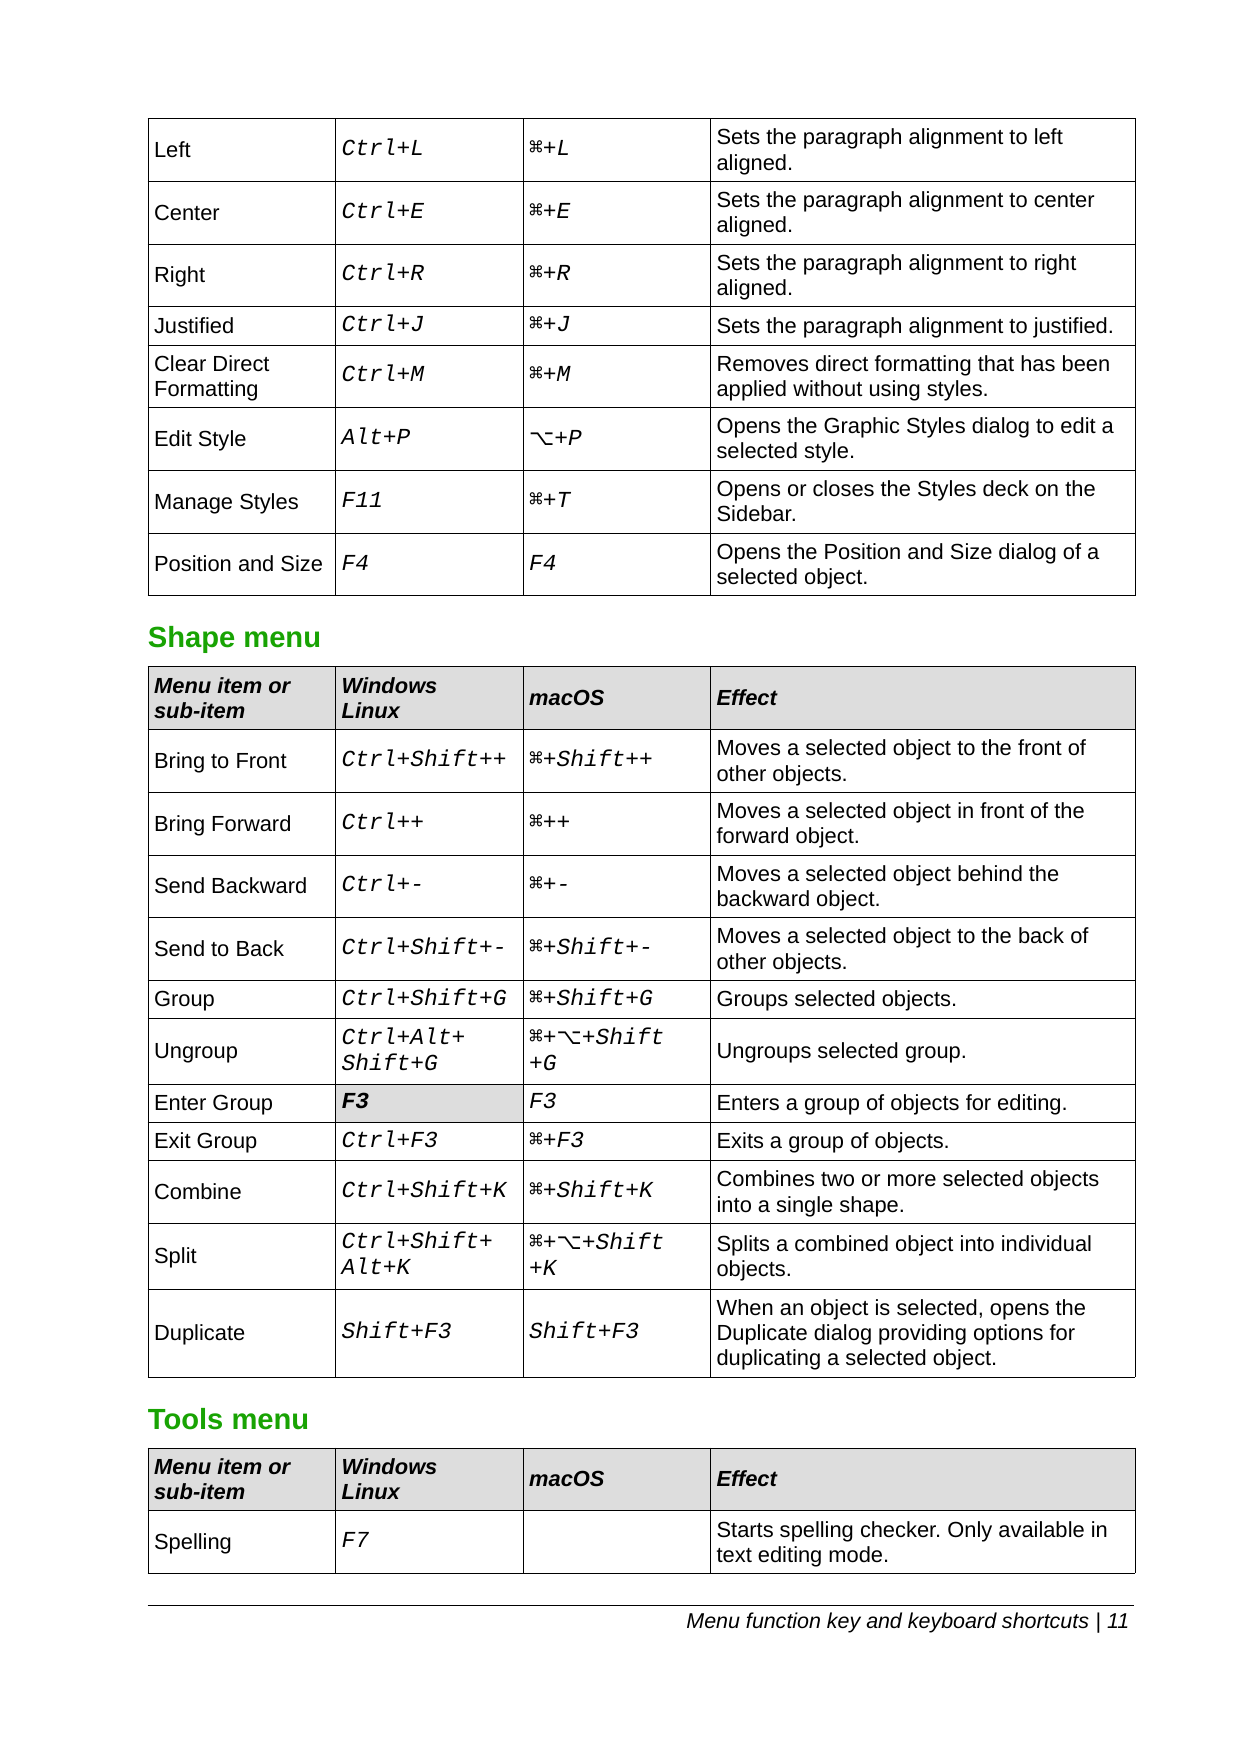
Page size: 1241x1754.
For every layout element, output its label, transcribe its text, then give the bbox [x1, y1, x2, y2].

table_cell Edit Style [149, 408, 335, 470]
table_cell [524, 1511, 710, 1573]
table_cell Sets the paragraph alignment to right aligned. [711, 245, 1135, 306]
table_cell Removes direct formatting that has been applied without using styles. [711, 346, 1135, 407]
table_cell Moves a selected object behind the backward object. [711, 856, 1135, 917]
table_cell F11 [336, 471, 523, 533]
table_header Windows Linux [336, 1449, 523, 1510]
table_cell Clear Direct Formatting [149, 346, 335, 407]
table_cell Exits a group of objects. [711, 1123, 1135, 1160]
table_cell Opens the Position and Size dialog of a selected object. [711, 534, 1135, 595]
table_cell Ctrl+F3 [336, 1123, 523, 1160]
table_cell Ctrl+M [336, 346, 523, 407]
table_cell Ctrl+Shift+G [336, 981, 523, 1018]
table_cell ⌘+⌥+Shift +K [524, 1224, 710, 1289]
table_cell ⌘+Shift+- [524, 918, 710, 980]
table_header Effect [711, 667, 1135, 729]
table_cell ⌘+⌥+Shift +G [524, 1019, 710, 1084]
table_cell Position and Size [149, 534, 335, 595]
table_cell Ctrl+Shift+- [336, 918, 523, 980]
table_cell ⌘+F3 [524, 1123, 710, 1160]
table_cell ⌘+M [524, 346, 710, 407]
table_cell Opens or closes the Styles deck on the Sidebar. [711, 471, 1135, 533]
table_cell Ctrl+R [336, 245, 523, 306]
table_cell Bring Forward [149, 793, 335, 854]
subtitle Tools menu [148, 1402, 1134, 1435]
table_cell ⌥+P [524, 408, 710, 470]
table_cell Ctrl+Alt+ Shift+G [336, 1019, 523, 1084]
table_cell Combines two or more selected objects into a single shape. [711, 1161, 1135, 1223]
table_cell Groups selected objects. [711, 981, 1135, 1018]
table_cell When an object is selected, opens the Duplicate dialog providing options for duplicating a selected object. [711, 1290, 1135, 1377]
table_header Menu item or sub-item [149, 1449, 335, 1510]
table_cell F4 [524, 534, 710, 595]
table_cell Group [149, 981, 335, 1018]
table_cell Starts spelling checker. Only available in text editing mode. [711, 1511, 1135, 1573]
table_cell Opens the Graphic Styles dialog to edit a selected style. [711, 408, 1135, 470]
table_cell Manage Styles [149, 471, 335, 533]
table_cell Moves a selected object in front of the forward object. [711, 793, 1135, 854]
table_cell Bring to Front [149, 730, 335, 792]
table_cell ⌘+T [524, 471, 710, 533]
table_cell Moves a selected object to the front of other objects. [711, 730, 1135, 792]
table_cell Left [149, 119, 335, 181]
table_cell Enters a group of objects for editing. [711, 1085, 1135, 1122]
table_cell ⌘+- [524, 856, 710, 917]
table_cell Ungroups selected group. [711, 1019, 1135, 1084]
table_header macOS [524, 667, 710, 729]
table_cell Center [149, 182, 335, 243]
table_cell Send Backward [149, 856, 335, 917]
table_cell Ctrl+E [336, 182, 523, 243]
table_cell Ctrl+Shift+K [336, 1161, 523, 1223]
table_cell Ungroup [149, 1019, 335, 1084]
table_cell Ctrl+Shift+ Alt+K [336, 1224, 523, 1289]
table_header macOS [524, 1449, 710, 1510]
table_cell ⌘+Shift++ [524, 730, 710, 792]
table_cell Spelling [149, 1511, 335, 1573]
table_cell Ctrl+- [336, 856, 523, 917]
table_cell Sets the paragraph alignment to left aligned. [711, 119, 1135, 181]
table_cell Sets the paragraph alignment to justified. [711, 307, 1135, 344]
table_cell Alt+P [336, 408, 523, 470]
table_cell Ctrl+J [336, 307, 523, 344]
table_cell Moves a selected object to the back of other objects. [711, 918, 1135, 980]
table_cell ⌘+L [524, 119, 710, 181]
table_cell F4 [336, 534, 523, 595]
table_cell Send to Back [149, 918, 335, 980]
table_cell ⌘+Shift+G [524, 981, 710, 1018]
table_cell Sets the paragraph alignment to center aligned. [711, 182, 1135, 243]
table_cell Ctrl+L [336, 119, 523, 181]
table_cell F3 [524, 1085, 710, 1122]
table_cell Combine [149, 1161, 335, 1223]
table_header Effect [711, 1449, 1135, 1510]
table_cell Justified [149, 307, 335, 344]
table_cell Right [149, 245, 335, 306]
table_cell F3 [336, 1085, 523, 1122]
table_cell Split [149, 1224, 335, 1289]
table_cell Splits a combined object into individual objects. [711, 1224, 1135, 1289]
table_cell Exit Group [149, 1123, 335, 1160]
table_cell F7 [336, 1511, 523, 1573]
table_cell Ctrl++ [336, 793, 523, 854]
table_cell Ctrl+Shift++ [336, 730, 523, 792]
table_header Menu item or sub-item [149, 667, 335, 729]
table_cell Enter Group [149, 1085, 335, 1122]
table_cell ⌘+Shift+K [524, 1161, 710, 1223]
table_cell Duplicate [149, 1290, 335, 1377]
table_cell ⌘+J [524, 307, 710, 344]
table_cell Shift+F3 [336, 1290, 523, 1377]
table_cell Shift+F3 [524, 1290, 710, 1377]
table_header Windows Linux [336, 667, 523, 729]
subtitle Shape menu [148, 620, 1134, 654]
table_cell ⌘+R [524, 245, 710, 306]
table_cell ⌘++ [524, 793, 710, 854]
table_cell ⌘+E [524, 182, 710, 243]
